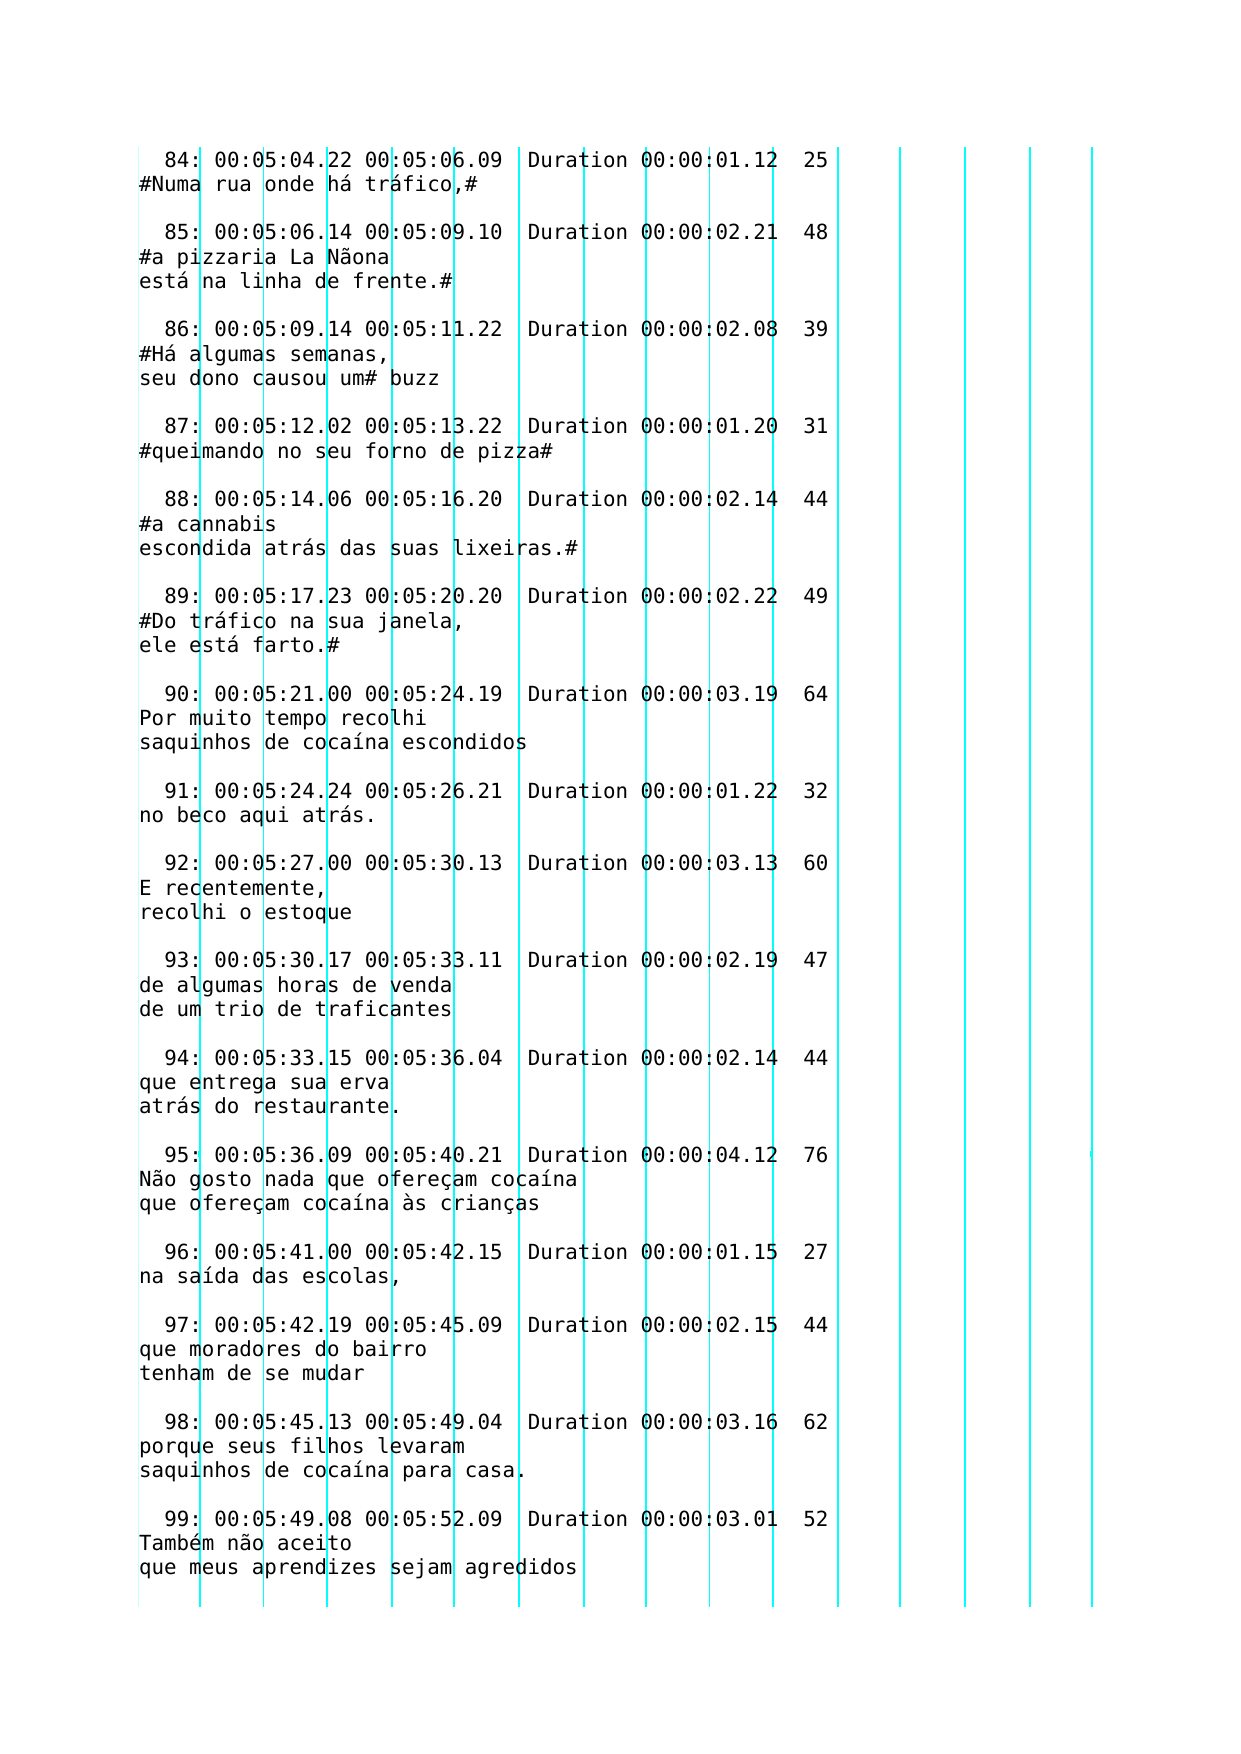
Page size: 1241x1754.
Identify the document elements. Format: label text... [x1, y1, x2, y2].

text 84: 00:05:04.22 00:05:06.09 Duration 00:00:01.12 25 [139, 148, 1101, 172]
text #Há algumas semanas, [139, 342, 1101, 366]
text #queimando no seu forno de pizza# [139, 439, 1101, 463]
text de algumas horas de venda [139, 973, 1101, 997]
text 96: 00:05:41.00 00:05:42.15 Duration 00:00:01.15 27 [139, 1240, 1101, 1264]
text 92: 00:05:27.00 00:05:30.13 Duration 00:00:03.13 60 [139, 851, 1101, 876]
text 95: 00:05:36.09 00:05:40.21 Duration 00:00:04.12 76 [139, 1143, 1101, 1167]
text que entrega sua erva [139, 1070, 1101, 1094]
text está na linha de frente.# [139, 269, 1101, 293]
text 86: 00:05:09.14 00:05:11.22 Duration 00:00:02.08 39 [139, 317, 1101, 342]
text no beco aqui atrás. [139, 803, 1101, 827]
text 94: 00:05:33.15 00:05:36.04 Duration 00:00:02.14 44 [139, 1046, 1101, 1070]
text ele está farto.# [139, 633, 1101, 657]
text na saída das escolas, [139, 1264, 1101, 1288]
text 88: 00:05:14.06 00:05:16.20 Duration 00:00:02.14 44 [139, 487, 1101, 512]
text #a pizzaria La Nãona [139, 245, 1101, 269]
text Não gosto nada que ofereçam cocaína [139, 1167, 1101, 1191]
text seu dono causou um# buzz [139, 366, 1101, 390]
text que meus aprendizes sejam agredidos [139, 1555, 1101, 1579]
text de um trio de traficantes [139, 997, 1101, 1021]
text que moradores do bairro [139, 1337, 1101, 1361]
text #a cannabis [139, 512, 1101, 536]
picture [138, 147, 1102, 1607]
text recolhi o estoque [139, 900, 1101, 924]
text porque seus filhos levaram [139, 1434, 1101, 1458]
text atrás do restaurante. [139, 1094, 1101, 1118]
text saquinhos de cocaína escondidos [139, 730, 1101, 754]
text 85: 00:05:06.14 00:05:09.10 Duration 00:00:02.21 48 [139, 220, 1101, 245]
text escondida atrás das suas lixeiras.# [139, 536, 1101, 560]
text Também não aceito [139, 1531, 1101, 1555]
text tenham de se mudar [139, 1361, 1101, 1385]
text que ofereçam cocaína às crianças [139, 1191, 1101, 1216]
text #Numa rua onde há tráfico,# [139, 172, 1101, 196]
text 91: 00:05:24.24 00:05:26.21 Duration 00:00:01.22 32 [139, 779, 1101, 803]
text 93: 00:05:30.17 00:05:33.11 Duration 00:00:02.19 47 [139, 948, 1101, 973]
text 87: 00:05:12.02 00:05:13.22 Duration 00:00:01.20 31 [139, 414, 1101, 439]
text E recentemente, [139, 876, 1101, 900]
text 89: 00:05:17.23 00:05:20.20 Duration 00:00:02.22 49 [139, 584, 1101, 609]
text saquinhos de cocaína para casa. [139, 1458, 1101, 1482]
text #Do tráfico na sua janela, [139, 609, 1101, 633]
text 99: 00:05:49.08 00:05:52.09 Duration 00:00:03.01 52 [139, 1507, 1101, 1531]
text 97: 00:05:42.19 00:05:45.09 Duration 00:00:02.15 44 [139, 1313, 1101, 1337]
text Por muito tempo recolhi [139, 706, 1101, 730]
text 90: 00:05:21.00 00:05:24.19 Duration 00:00:03.19 64 [139, 682, 1101, 706]
text 98: 00:05:45.13 00:05:49.04 Duration 00:00:03.16 62 [139, 1410, 1101, 1434]
